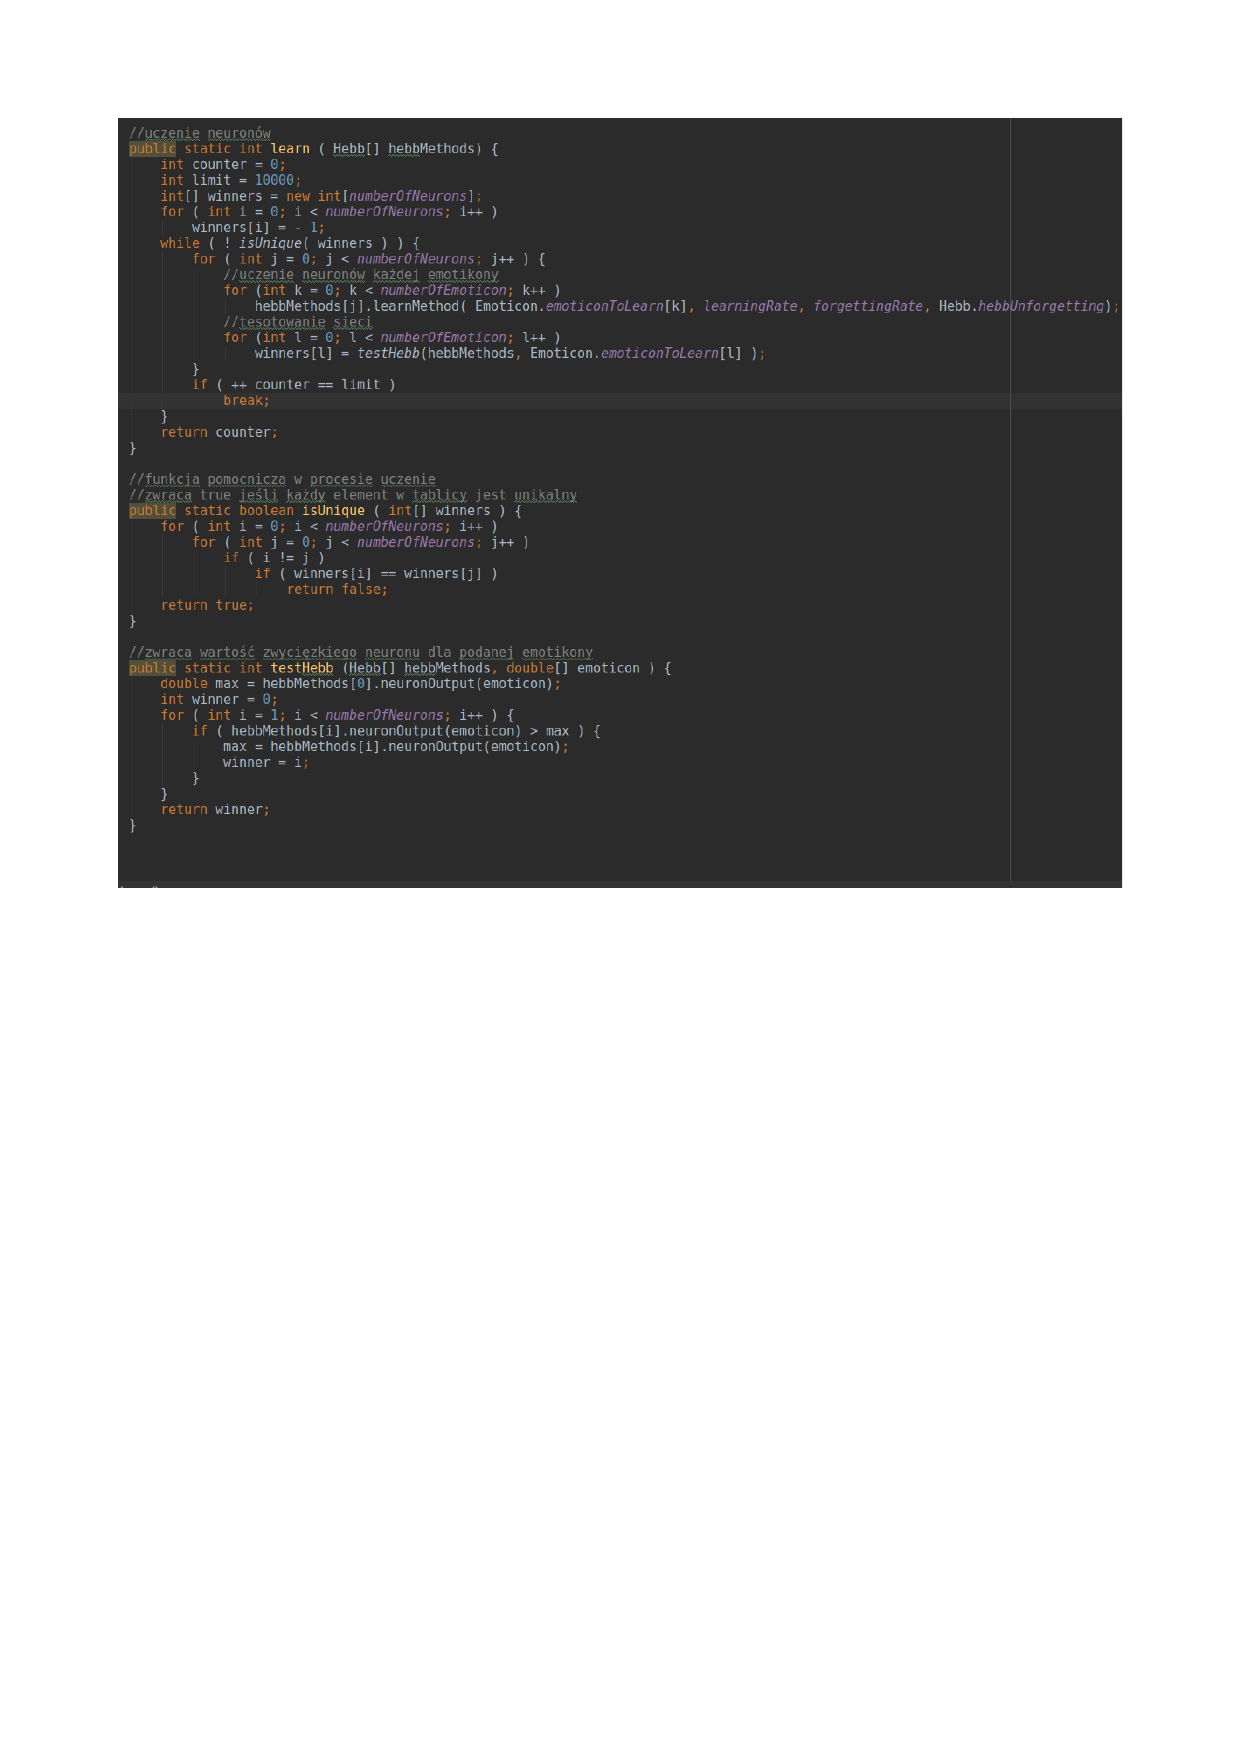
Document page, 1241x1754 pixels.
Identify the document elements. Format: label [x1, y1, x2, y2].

picture [118, 118, 1123, 888]
